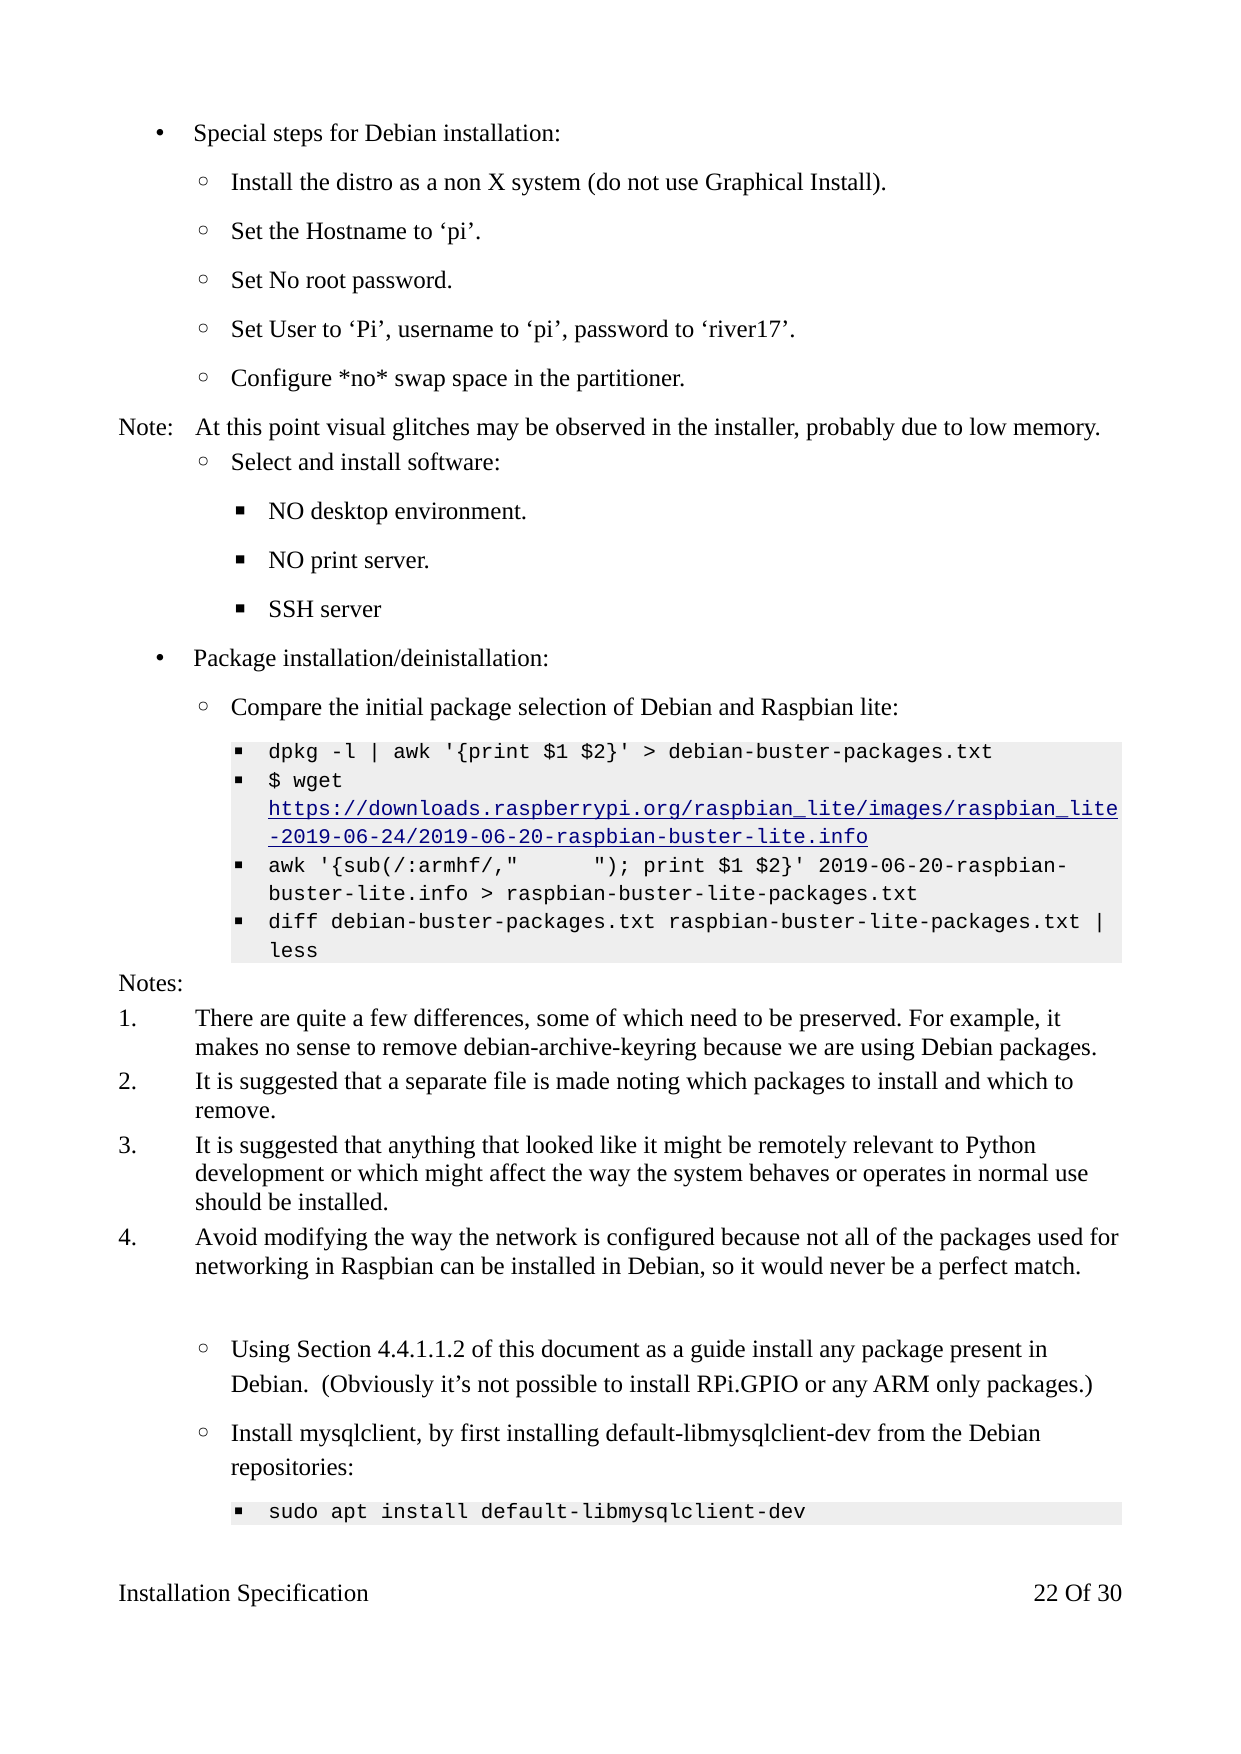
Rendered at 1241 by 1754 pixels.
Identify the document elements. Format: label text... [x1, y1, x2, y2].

text 4. Avoid modifying the way the network is configured because not all of the packages used for networking in Raspbian can be installed in Debian, so it would never be a perfect match. [118, 1222, 1122, 1279]
list Select and install software: [193, 447, 1122, 476]
list Compare the initial package selection of Debian and Raspbian lite: [193, 692, 1122, 721]
text 3. It is suggested that anything that looked like it might be remotely relevant to Python development or which might affect the way the system behaves or operates in normal use should be installed. [118, 1130, 1122, 1216]
list Set User to ‘Pi’, username to ‘pi’, password to ‘river17’. [193, 314, 1122, 343]
list dpkg -l | awk '{print $1 $2}' > debian-buster-packages.txt [231, 742, 1122, 765]
list Special steps for Debian installation: [156, 118, 1122, 147]
list Set No root password. [193, 265, 1122, 294]
list Configure *no* swap space in the partitioner. [193, 363, 1122, 392]
list diff debian-buster-packages.txt raspbian-buster-lite-packages.txt | less [231, 912, 1122, 963]
list awk '{sub(/:armhf/," "); print $1 $2}' 2019-06-20-raspbian-buster-lite.info > raspbian-buster-lite-packages.txt [231, 855, 1122, 907]
list Install the distro as a non X system (do not use Graphical Install). [193, 167, 1122, 196]
text 1. There are quite a few differences, some of which need to be preserved. For example, it makes no sense to remove debian-archive-keyring because we are using Debian packages. [118, 1003, 1122, 1060]
list NO print server. [231, 545, 1122, 574]
list $ wget https://downloads.raspberrypi.org/raspbian_lite/images/raspbian_lite-2019-06-24/2019-06-20-raspbian-buster-lite.info [231, 770, 1122, 850]
text Notes: [118, 968, 1122, 997]
list NO desktop environment. [231, 496, 1122, 525]
list Install mysqlclient, by first installing default-libmysqlclient-dev from the Debian repositories: [193, 1418, 1122, 1481]
text 2. It is suggested that a separate file is made noting which packages to install and which to remove. [118, 1066, 1122, 1124]
list Set the Hostname to ‘pi’. [193, 216, 1122, 245]
list Package installation/deinistallation: [156, 643, 1122, 672]
text Note: At this point visual glitches may be observed in the installer, probably due to low memory. [118, 412, 1122, 441]
list sudo apt install default-libmysqlclient-dev [231, 1502, 1122, 1525]
list Using Section 4.4.1.1.2 of this document as a guide install any package present in Debian. (Obviously it’s not possible to install RPi.GPIO or any ARM only packages.) [193, 1334, 1122, 1398]
list SSH server [231, 594, 1122, 623]
